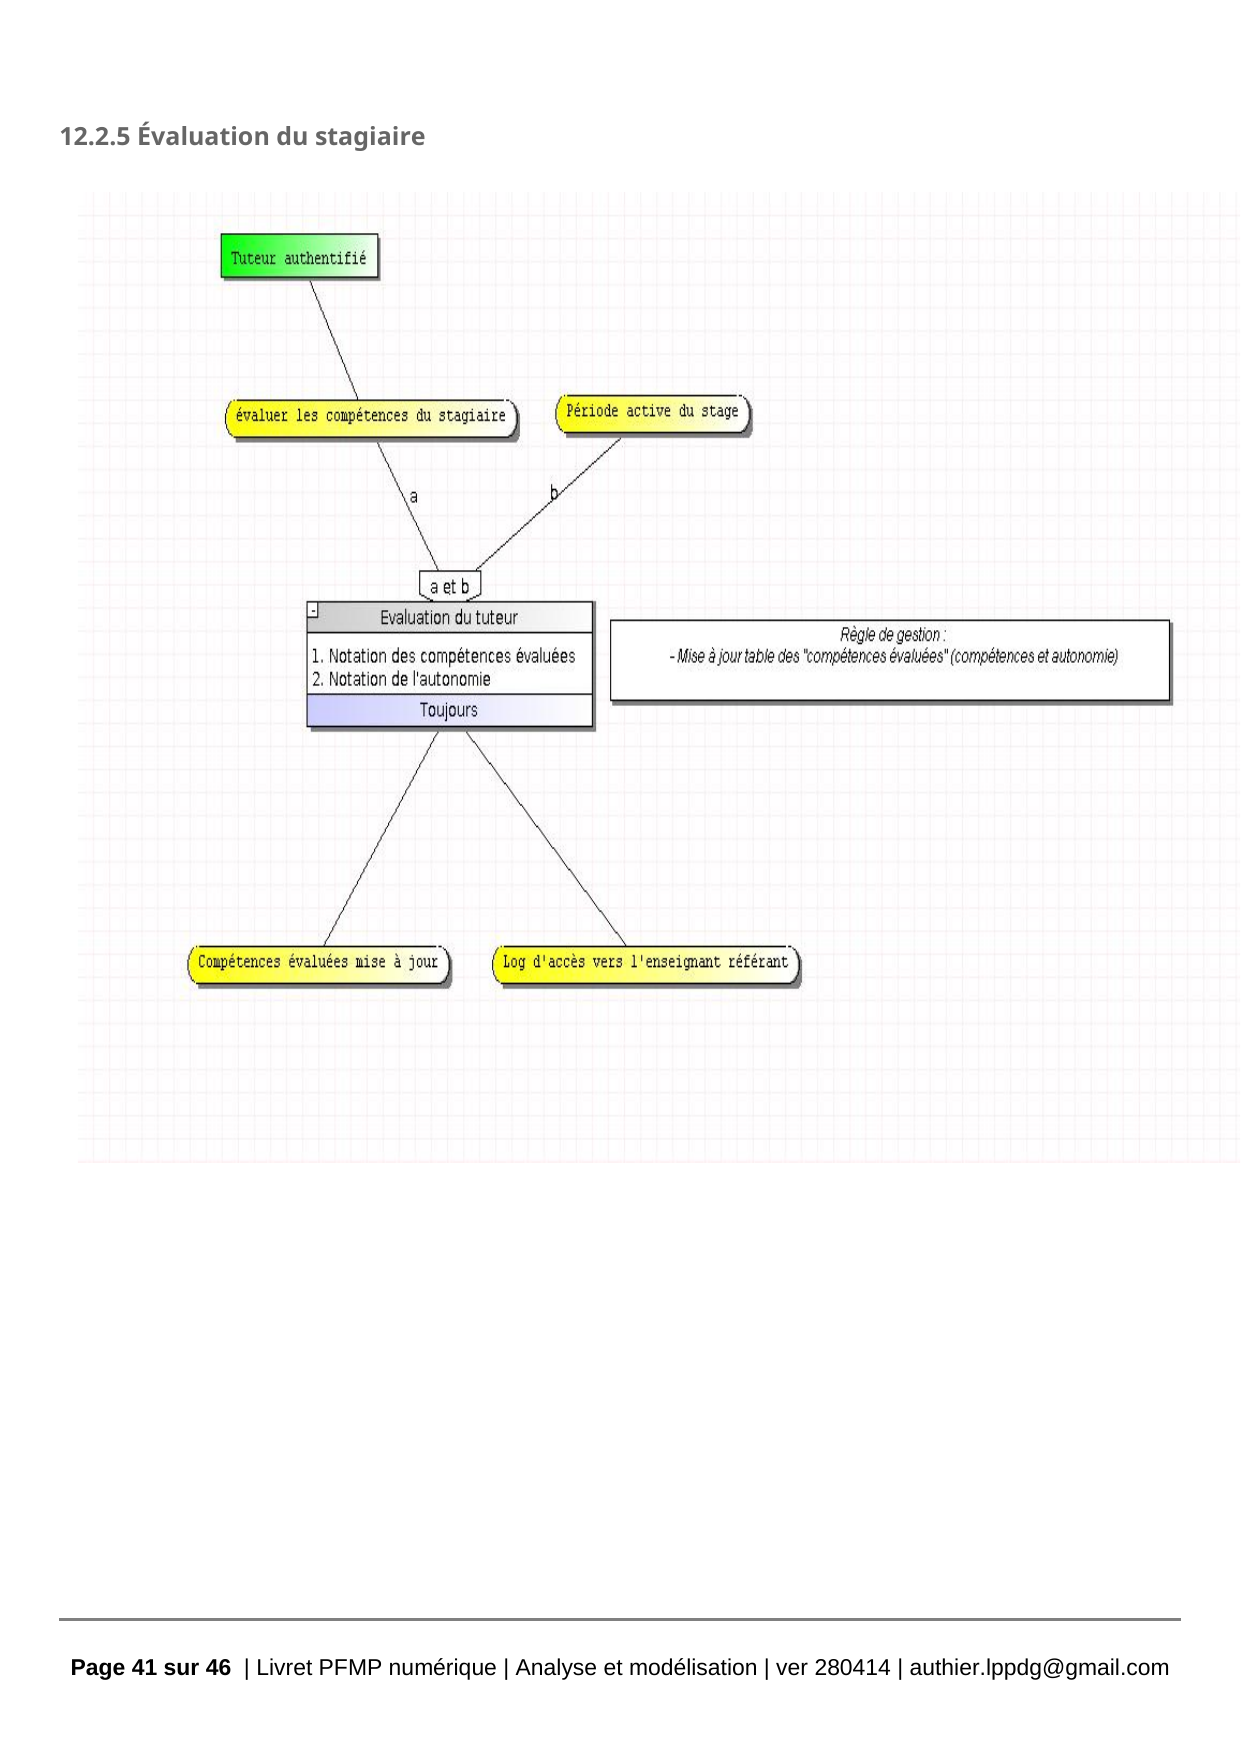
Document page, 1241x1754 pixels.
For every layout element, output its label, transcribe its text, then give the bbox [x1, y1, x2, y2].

picture [77, 192, 1241, 1163]
subtitle 12.2.5 Évaluation du stagiaire [59, 118, 1181, 152]
